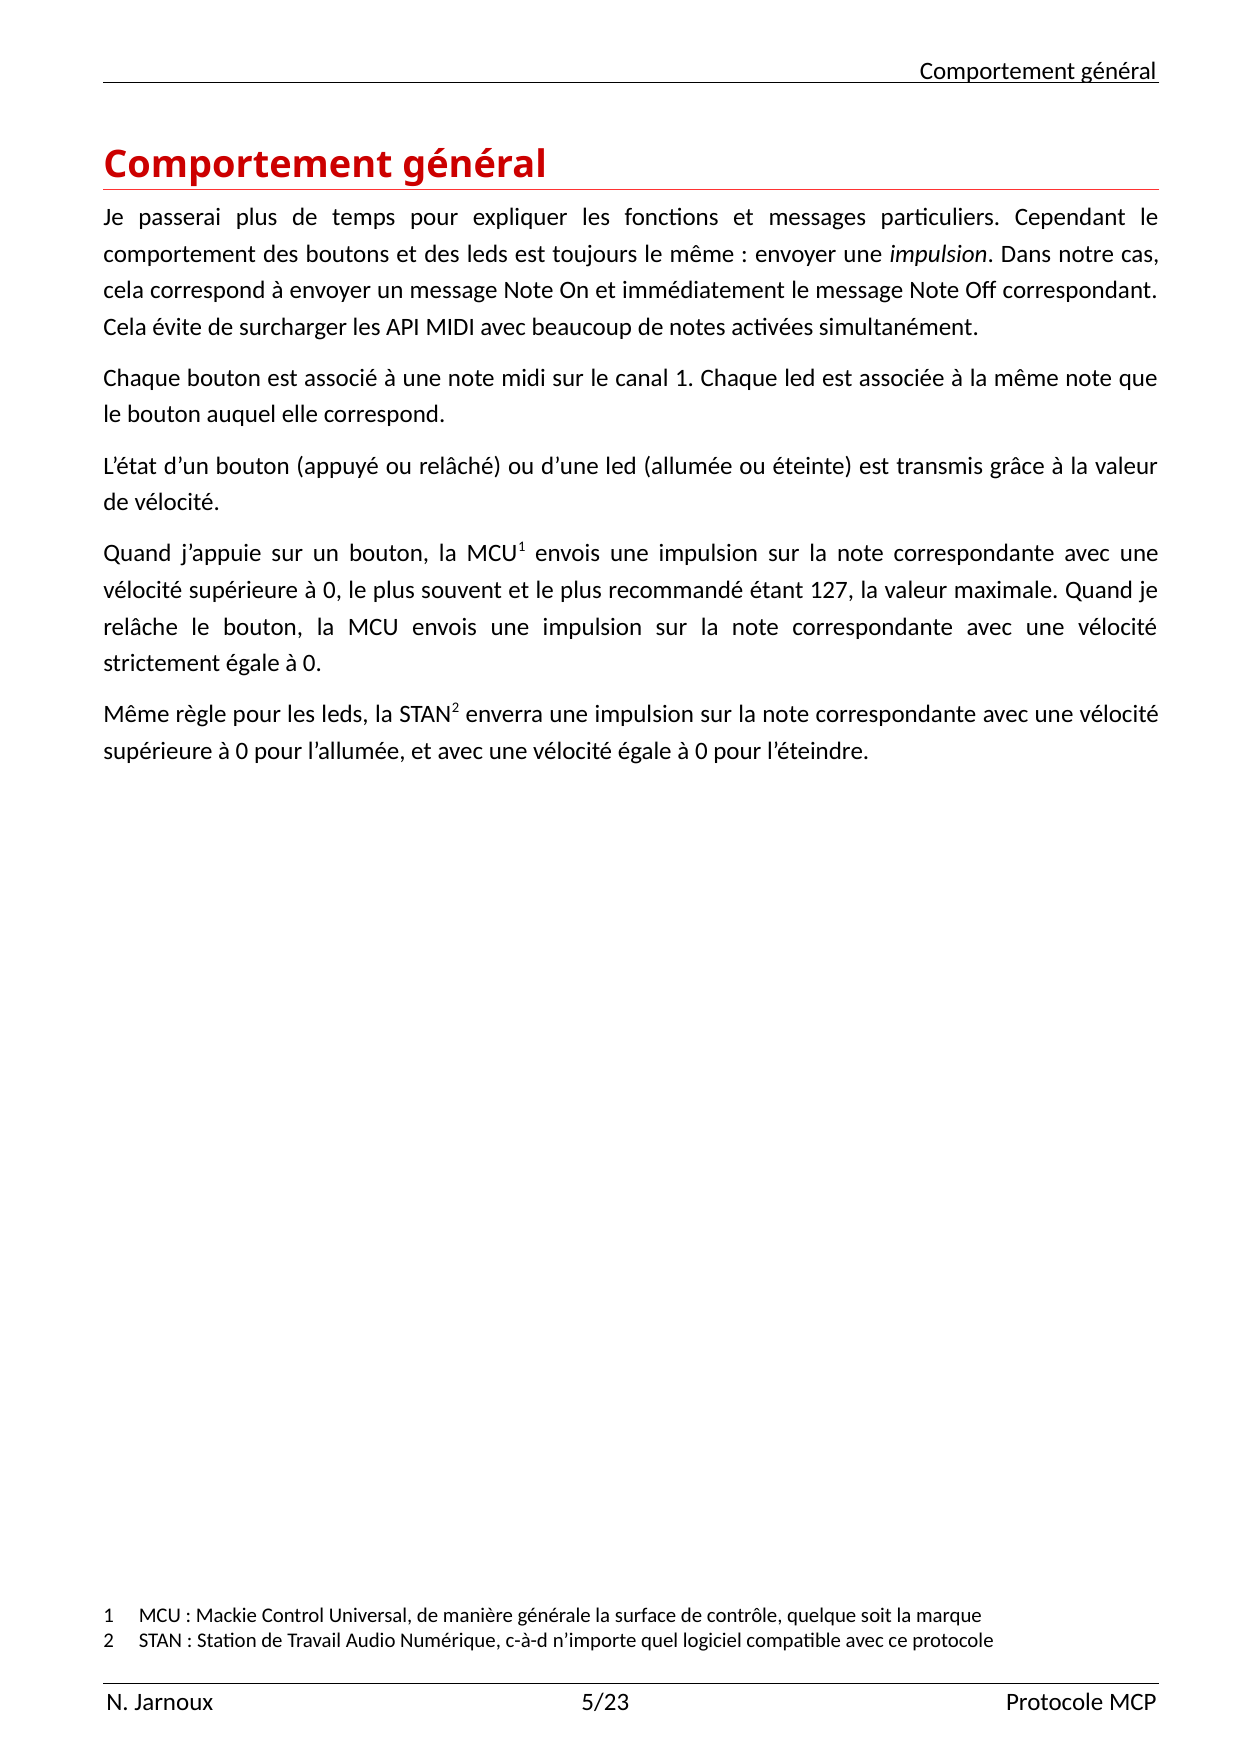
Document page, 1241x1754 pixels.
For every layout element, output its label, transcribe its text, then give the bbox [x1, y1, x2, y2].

text Je passerai plus de temps pour expliquer les fonctions et messages particuliers. Cependant le comportement des boutons et des leds est toujours le même : envoyer une impulsion. Dans notre cas, cela correspond à envoyer un message Note On et immédiatement le message Note Off correspondant. Cela évite de surcharger les API MIDI avec beaucoup de notes activées simultanément. [103, 201, 1159, 341]
text L’état d’un bouton (appuyé ou relâché) ou d’une led (allumée ou éteinte) est transmis grâce à la valeur de vélocité. [103, 450, 1159, 517]
text STAN : Station de Travail Audio Numérique, c-à-d n’importe quel logiciel compatible avec ce protocole [103, 1628, 1159, 1653]
subtitle Comportement général [103, 137, 1159, 189]
text MCU : Mackie Control Universal, de manière générale la surface de contrôle, quelque soit la marque [103, 1602, 1159, 1628]
text Quand j’appuie sur un bouton, la MCU envois une impulsion sur la note correspondante avec une vélocité supérieure à 0, le plus souvent et le plus recommandé étant 127, la valeur maximale. Quand je relâche le bouton, la MCU envois une impulsion sur la note correspondante avec une vélocité strictement égale à 0. [103, 537, 1159, 678]
text Chaque bouton est associé à une note midi sur le canal 1. Chaque led est associée à la même note que le bouton auquel elle correspond. [103, 362, 1159, 429]
text Même règle pour les leds, la STAN enverra une impulsion sur la note correspondante avec une vélocité supérieure à 0 pour l’allumée, et avec une vélocité égale à 0 pour l’éteindre. [103, 698, 1159, 765]
